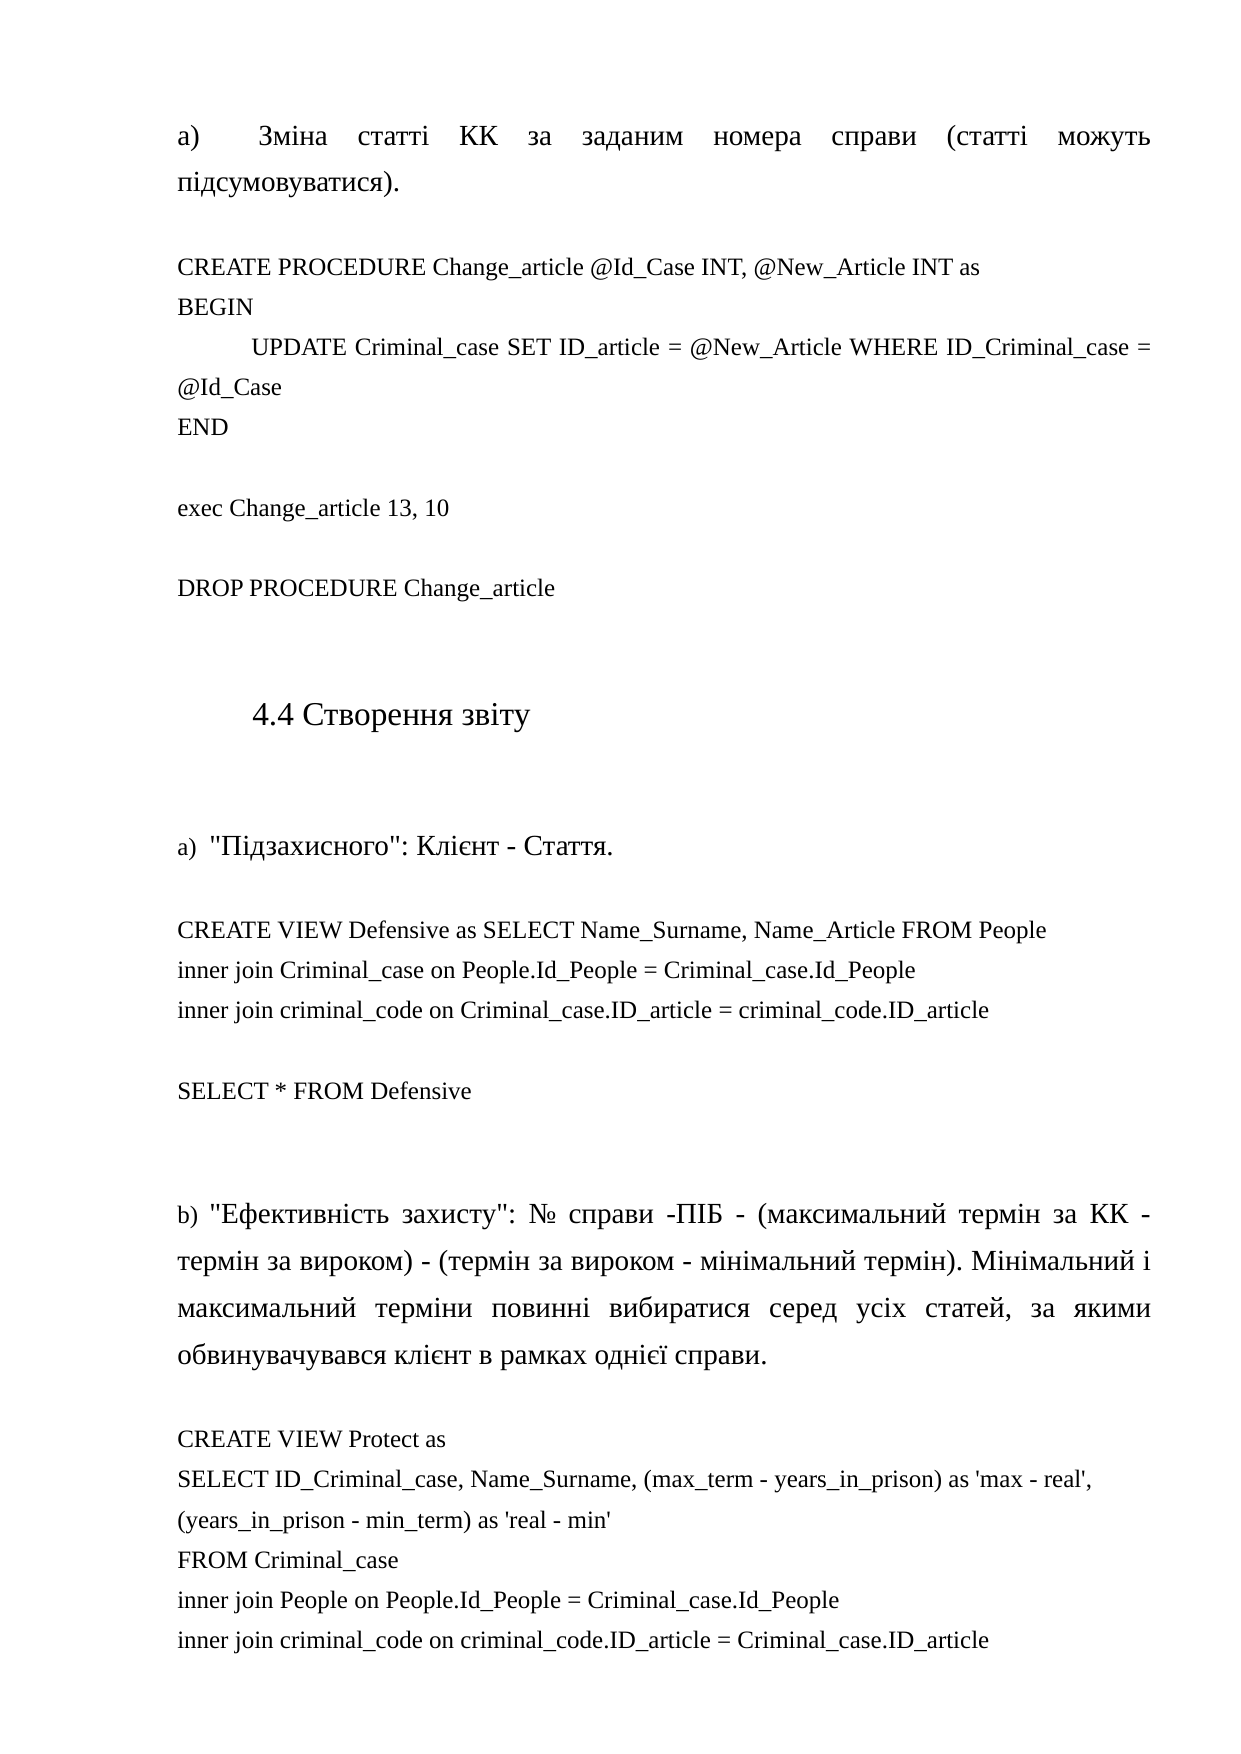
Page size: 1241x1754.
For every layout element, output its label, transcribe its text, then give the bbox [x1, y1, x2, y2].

text inner join criminal_code on Criminal_case.ID_article = criminal_code.ID_article [177, 996, 1152, 1024]
text CREATE VIEW Protect as [177, 1424, 1152, 1453]
text SELECT * FROM Defensive [177, 1076, 1152, 1105]
text END [177, 412, 1152, 441]
text a) "Підзахисного": Клієнт - Стаття. [177, 828, 1152, 862]
text BEGIN [177, 292, 1152, 321]
text CREATE PROCEDURE Change_article @Id_Case INT, @New_Article INT as [177, 252, 1152, 280]
text exec Change_article 13, 10 [177, 493, 1152, 522]
text inner join criminal_code on criminal_code.ID_article = Criminal_case.ID_article [177, 1625, 1152, 1654]
text inner join Criminal_case on People.Id_People = Criminal_case.Id_People [177, 955, 1152, 984]
text DROP PROCEDURE Change_article [177, 573, 1152, 602]
text CREATE VIEW Defensive as SELECT Name_Surname, Name_Article FROM People [177, 915, 1152, 944]
text b) "Ефективність захисту": № справи -ПІБ - (максимальний термін за КК - термін за вироком) - (термін за вироком - мінімальний термін). Мінімальний і максимальний терміни повинні вибиратися серед усіх статей, за якими обвинувачувався клієнт в рамках однієї справи. [177, 1197, 1152, 1371]
text (years_in_prison - min_term) as 'real - min' [177, 1505, 1152, 1533]
text inner join People on People.Id_People = Criminal_case.Id_People [177, 1585, 1152, 1614]
text UPDATE Criminal_case SET ID_article = @New_Article WHERE ID_Criminal_case = @Id_Case [177, 332, 1152, 401]
text SELECT ID_Criminal_case, Name_Surname, (max_term - years_in_prison) as 'max - real', [177, 1464, 1152, 1493]
text 4.4 Створення звіту [177, 694, 1152, 732]
text а) Зміна статті КК за заданим номера справи (статті можуть підсумовуватися). [177, 118, 1152, 198]
text FROM Criminal_case [177, 1545, 1152, 1574]
